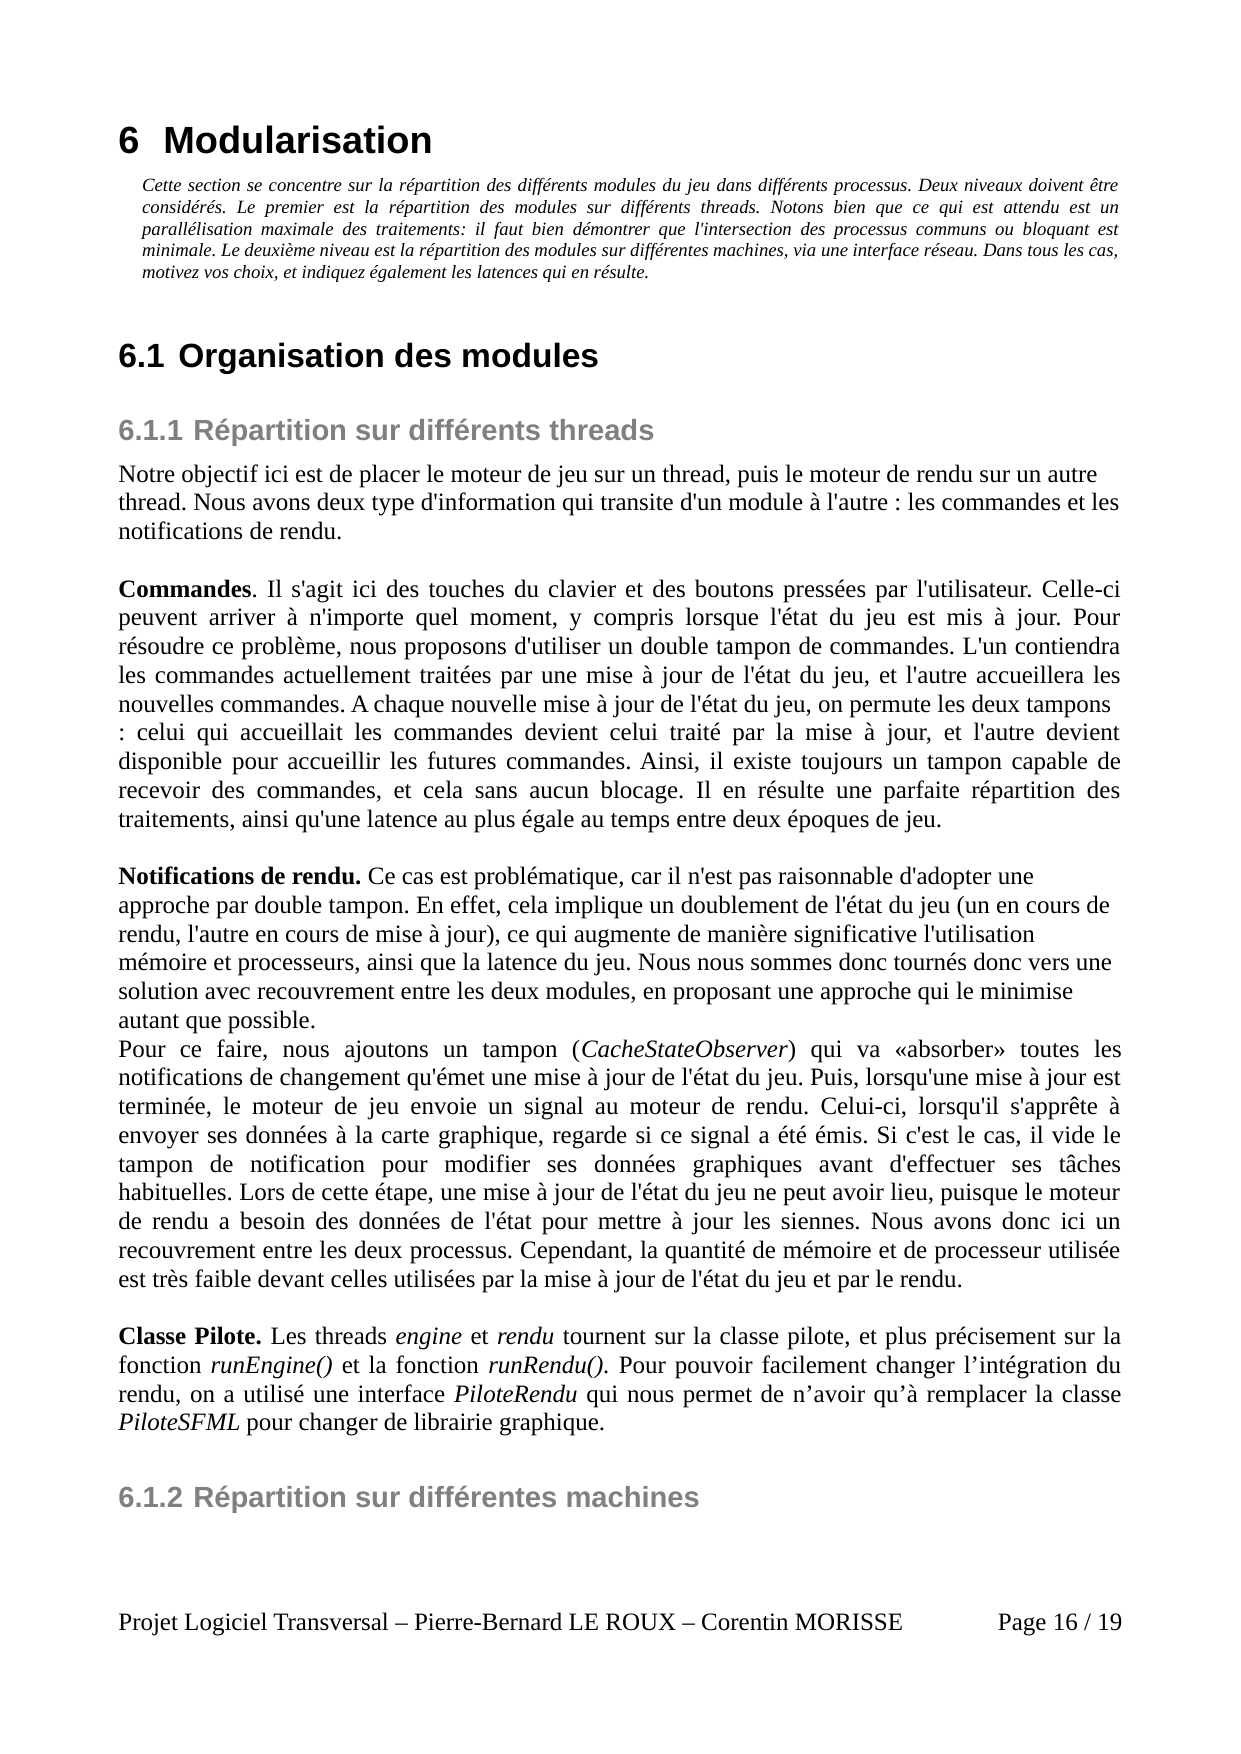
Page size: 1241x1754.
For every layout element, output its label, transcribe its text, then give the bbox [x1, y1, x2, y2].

text Commandes. Il s'agit ici des touches du clavier et des boutons pressées par l'utilisateur. Celle-ci peuvent arriver à n'importe quel moment, y compris lorsque l'état du jeu est mis à jour. Pour résoudre ce problème, nous proposons d'utiliser un double tampon de commandes. L'un contiendra les commandes actuellement traitées par une mise à jour de l'état du jeu, et l'autre accueillera les nouvelles commandes. A chaque nouvelle mise à jour de l'état du jeu, on permute les deux tampons [118, 574, 1122, 717]
text approche par double tampon. En effet, cela implique un doublement de l'état du jeu (un en cours de [118, 890, 1122, 919]
subtitle Modularisation [118, 118, 1122, 162]
text mémoire et processeurs, ainsi que la latence du jeu. Nous nous sommes donc tournés donc vers une [118, 947, 1122, 976]
text rendu, l'autre en cours de mise à jour), ce qui augmente de manière significative l'utilisation [118, 919, 1122, 947]
text : celui qui accueillait les commandes devient celui traité par la mise à jour, et l'autre devient disponible pour accueillir les futures commandes. Ainsi, il existe toujours un tampon capable de recevoir des commandes, et cela sans aucun blocage. Il en résulte une parfaite répartition des traitements, ainsi qu'une latence au plus égale au temps entre deux époques de jeu. [118, 717, 1122, 832]
subtitle Répartition sur différentes machines [118, 1479, 1122, 1513]
subtitle Répartition sur différents threads [118, 413, 1122, 446]
text Notre objectif ici est de placer le moteur de jeu sur un thread, puis le moteur de rendu sur un autre [118, 459, 1122, 487]
text Notifications de rendu. Ce cas est problématique, car il n'est pas raisonnable d'adopter une [118, 861, 1122, 890]
text thread. Nous avons deux type d'information qui transite d'un module à l'autre : les commandes et les [118, 487, 1122, 516]
text Cette section se concentre sur la répartition des différents modules du jeu dans différents processus. Deux niveaux doivent être considérés. Le premier est la répartition des modules sur différents threads. Notons bien que ce qui est attendu est un parallélisation maximale des traitements: il faut bien démontrer que l'intersection des processus communs ou bloquant est minimale. Le deuxième niveau est la répartition des modules sur différentes machines, via une interface réseau. Dans tous les cas, motivez vos choix, et indiquez également les latences qui en résulte. [142, 174, 1122, 282]
text solution avec recouvrement entre les deux modules, en proposant une approche qui le minimise [118, 976, 1122, 1005]
text autant que possible. [118, 1005, 1122, 1034]
text Classe Pilote. Les threads engine et rendu tournent sur la classe pilote, et plus précisement sur la fonction runEngine() et la fonction runRendu(). Pour pouvoir facilement changer l’intégration du rendu, on a utilisé une interface PiloteRendu qui nous permet de n’avoir qu’à remplacer la classe PiloteSFML pour changer de librairie graphique. [118, 1321, 1122, 1436]
text notifications de rendu. [118, 516, 1122, 545]
subtitle Organisation des modules [118, 336, 1122, 374]
text Pour ce faire, nous ajoutons un tampon (CacheStateObserver) qui va «absorber» toutes les notifications de changement qu'émet une mise à jour de l'état du jeu. Puis, lorsqu'une mise à jour est terminée, le moteur de jeu envoie un signal au moteur de rendu. Celui-ci, lorsqu'il s'apprête à envoyer ses données à la carte graphique, regarde si ce signal a été émis. Si c'est le cas, il vide le tampon de notification pour modifier ses données graphiques avant d'effectuer ses tâches habituelles. Lors de cette étape, une mise à jour de l'état du jeu ne peut avoir lieu, puisque le moteur de rendu a besoin des données de l'état pour mettre à jour les siennes. Nous avons donc ici un recouvrement entre les deux processus. Cependant, la quantité de mémoire et de processeur utilisée est très faible devant celles utilisées par la mise à jour de l'état du jeu et par le rendu. [118, 1034, 1122, 1292]
